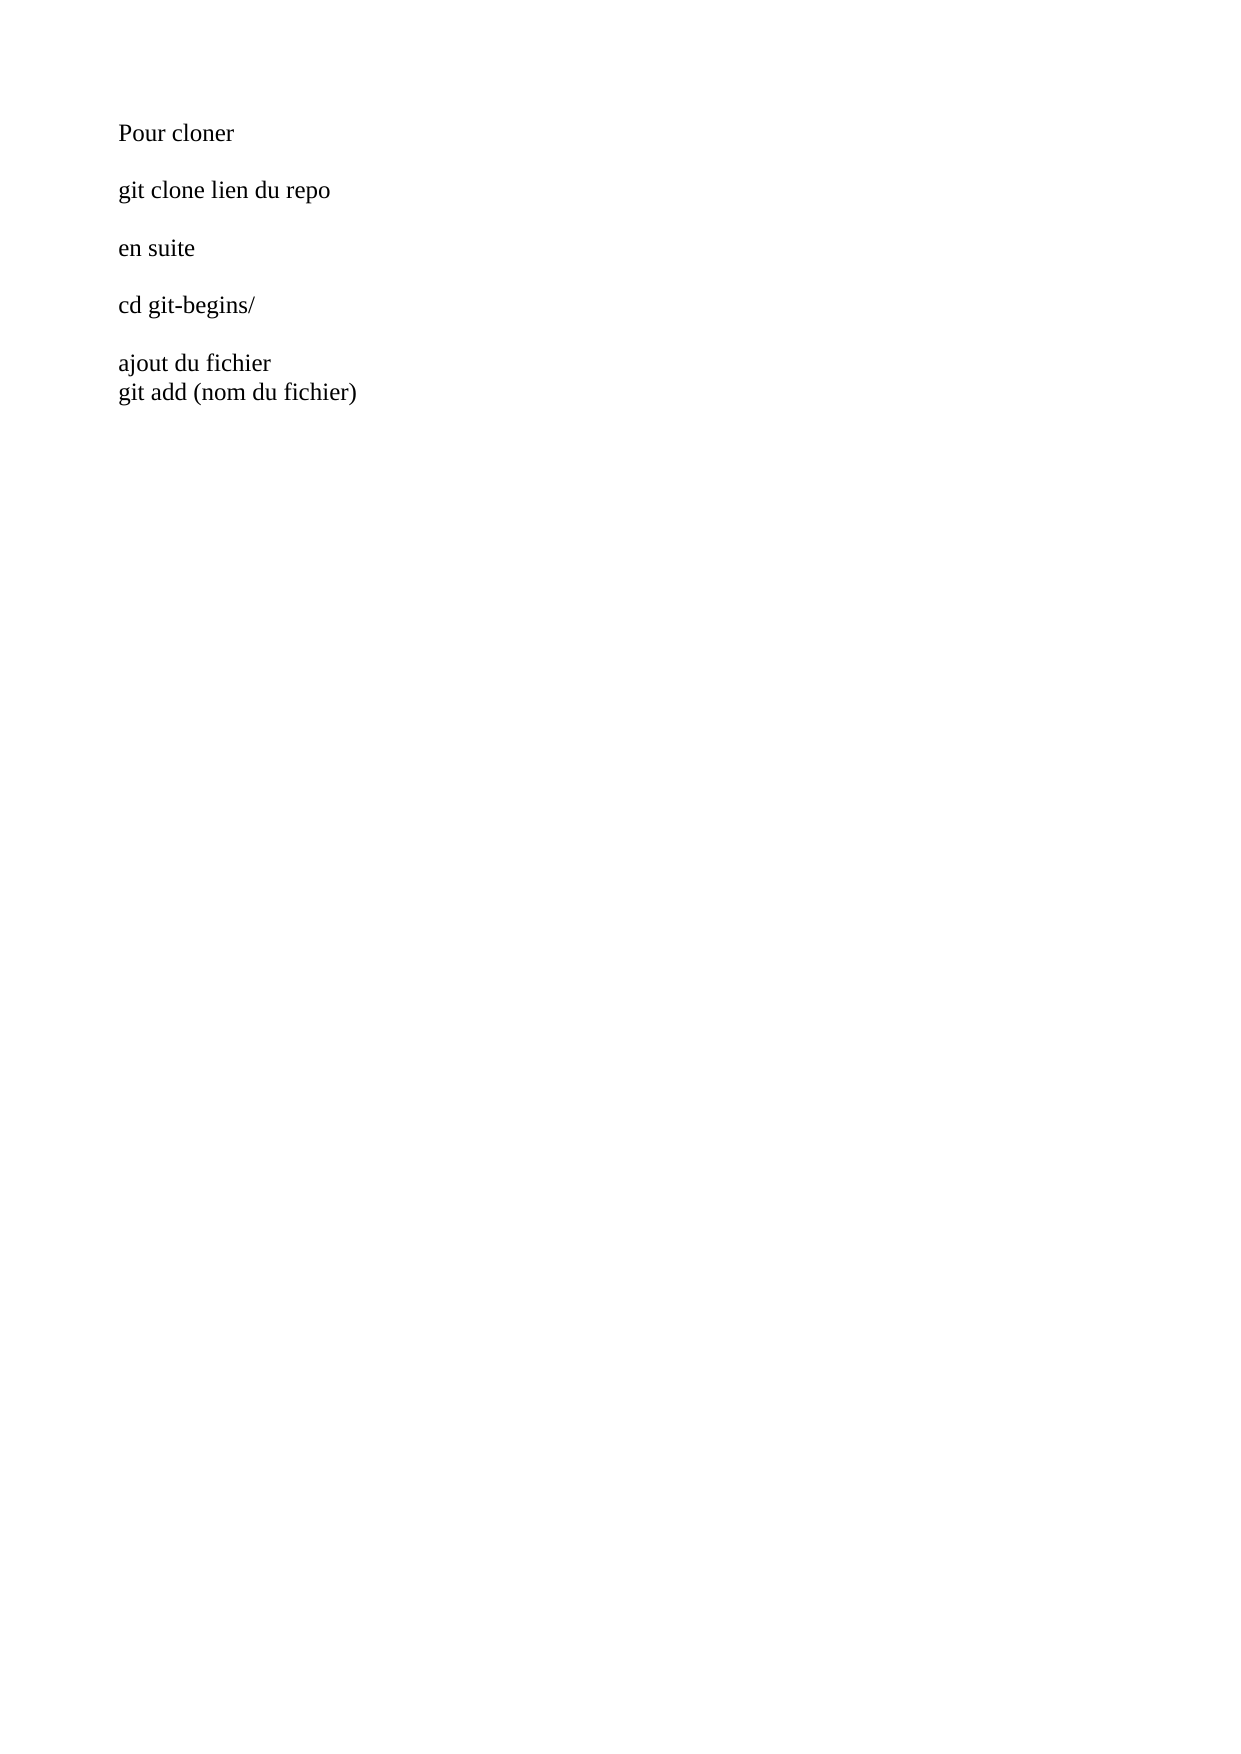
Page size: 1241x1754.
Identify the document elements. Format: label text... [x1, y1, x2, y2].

text cd git-begins/ [118, 291, 1122, 319]
text ajout du fichier [118, 348, 1122, 377]
text git add (nom du fichier) [118, 377, 1122, 406]
text Pour cloner [118, 118, 1122, 147]
text git clone lien du repo [118, 176, 1122, 204]
text en suite [118, 233, 1122, 262]
